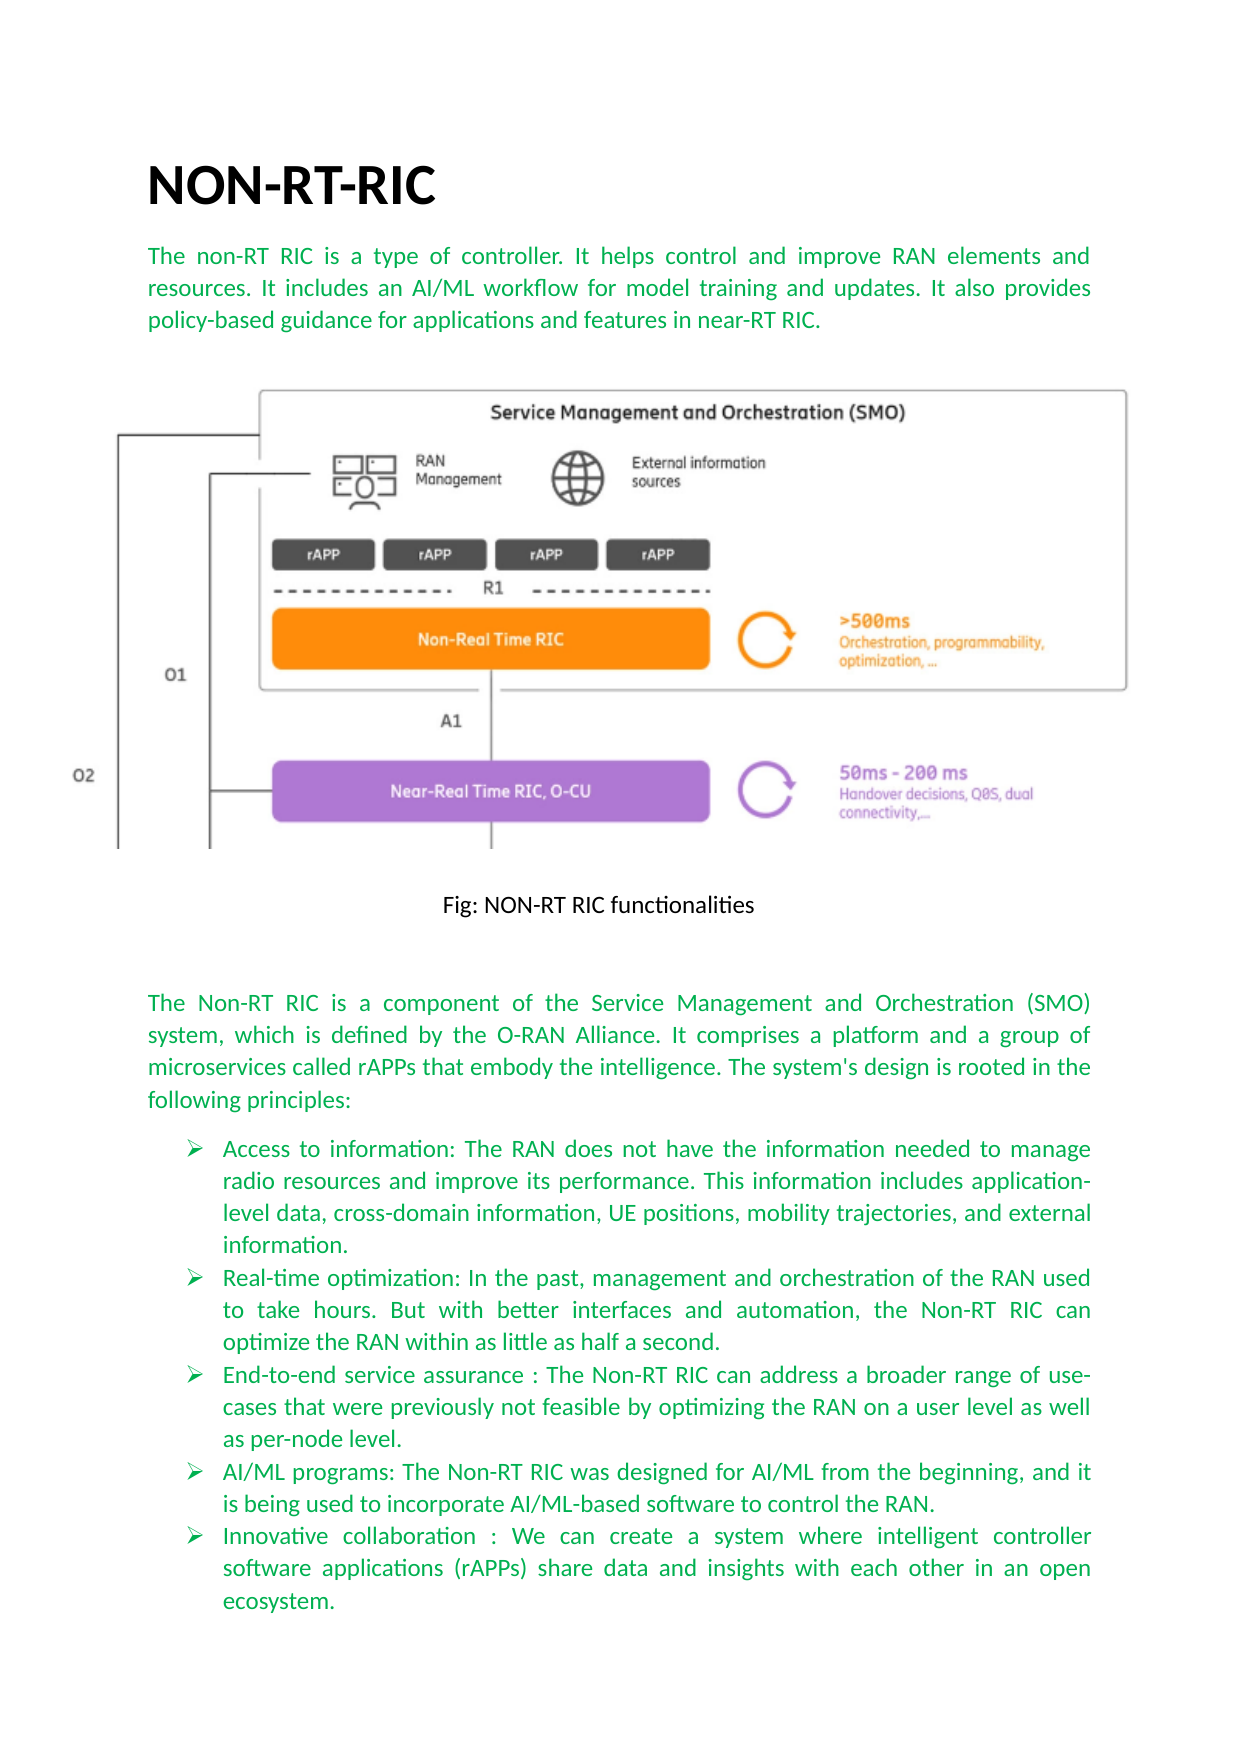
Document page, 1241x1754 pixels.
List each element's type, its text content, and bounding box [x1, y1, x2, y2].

list Access to information: The RAN does not have the information needed to manage radio resources and improve its performance. This information includes application-level data, cross-domain information, UE positions, mobility trajectories, and external information. [185, 1133, 1093, 1260]
list AI/ML programs: The Non-RT RIC was designed for AI/ML from the beginning, and it is being used to incorporate AI/ML-based software to control the RAN. [185, 1456, 1093, 1518]
list Real-time optimization: In the past, management and orchestration of the RAN used to take hours. But with better interfaces and automation, the Non-RT RIC can optimize the RAN within as little as half a second. [185, 1262, 1093, 1357]
text NON-RT-RIC [148, 148, 1093, 219]
text The non-RT RIC is a type of controller. It helps control and improve RAN elements and resources. It includes an AI/ML workflow for model training and updates. It also provides policy-based guidance for applications and features in near-RT RIC. [148, 240, 1093, 335]
text The Non-RT RIC is a component of the Service Management and Orchestration (SMO) system, which is defined by the O-RAN Alliance. It comprises a platform and a group of microservices called rAPPs that embody the intelligence. The system's design is rooted in the following principles: [148, 987, 1093, 1114]
text Fig: NON-RT RIC functionalities [369, 889, 1093, 919]
list End-to-end service assurance : The Non-RT RIC can address a broader range of use-cases that were previously not feasible by optimizing the RAN on a user level as well as per-node level. [185, 1359, 1093, 1454]
list Innovative collaboration : We can create a system where intelligent controller software applications (rAPPs) share data and insights with each other in an open ecosystem. [185, 1520, 1093, 1615]
